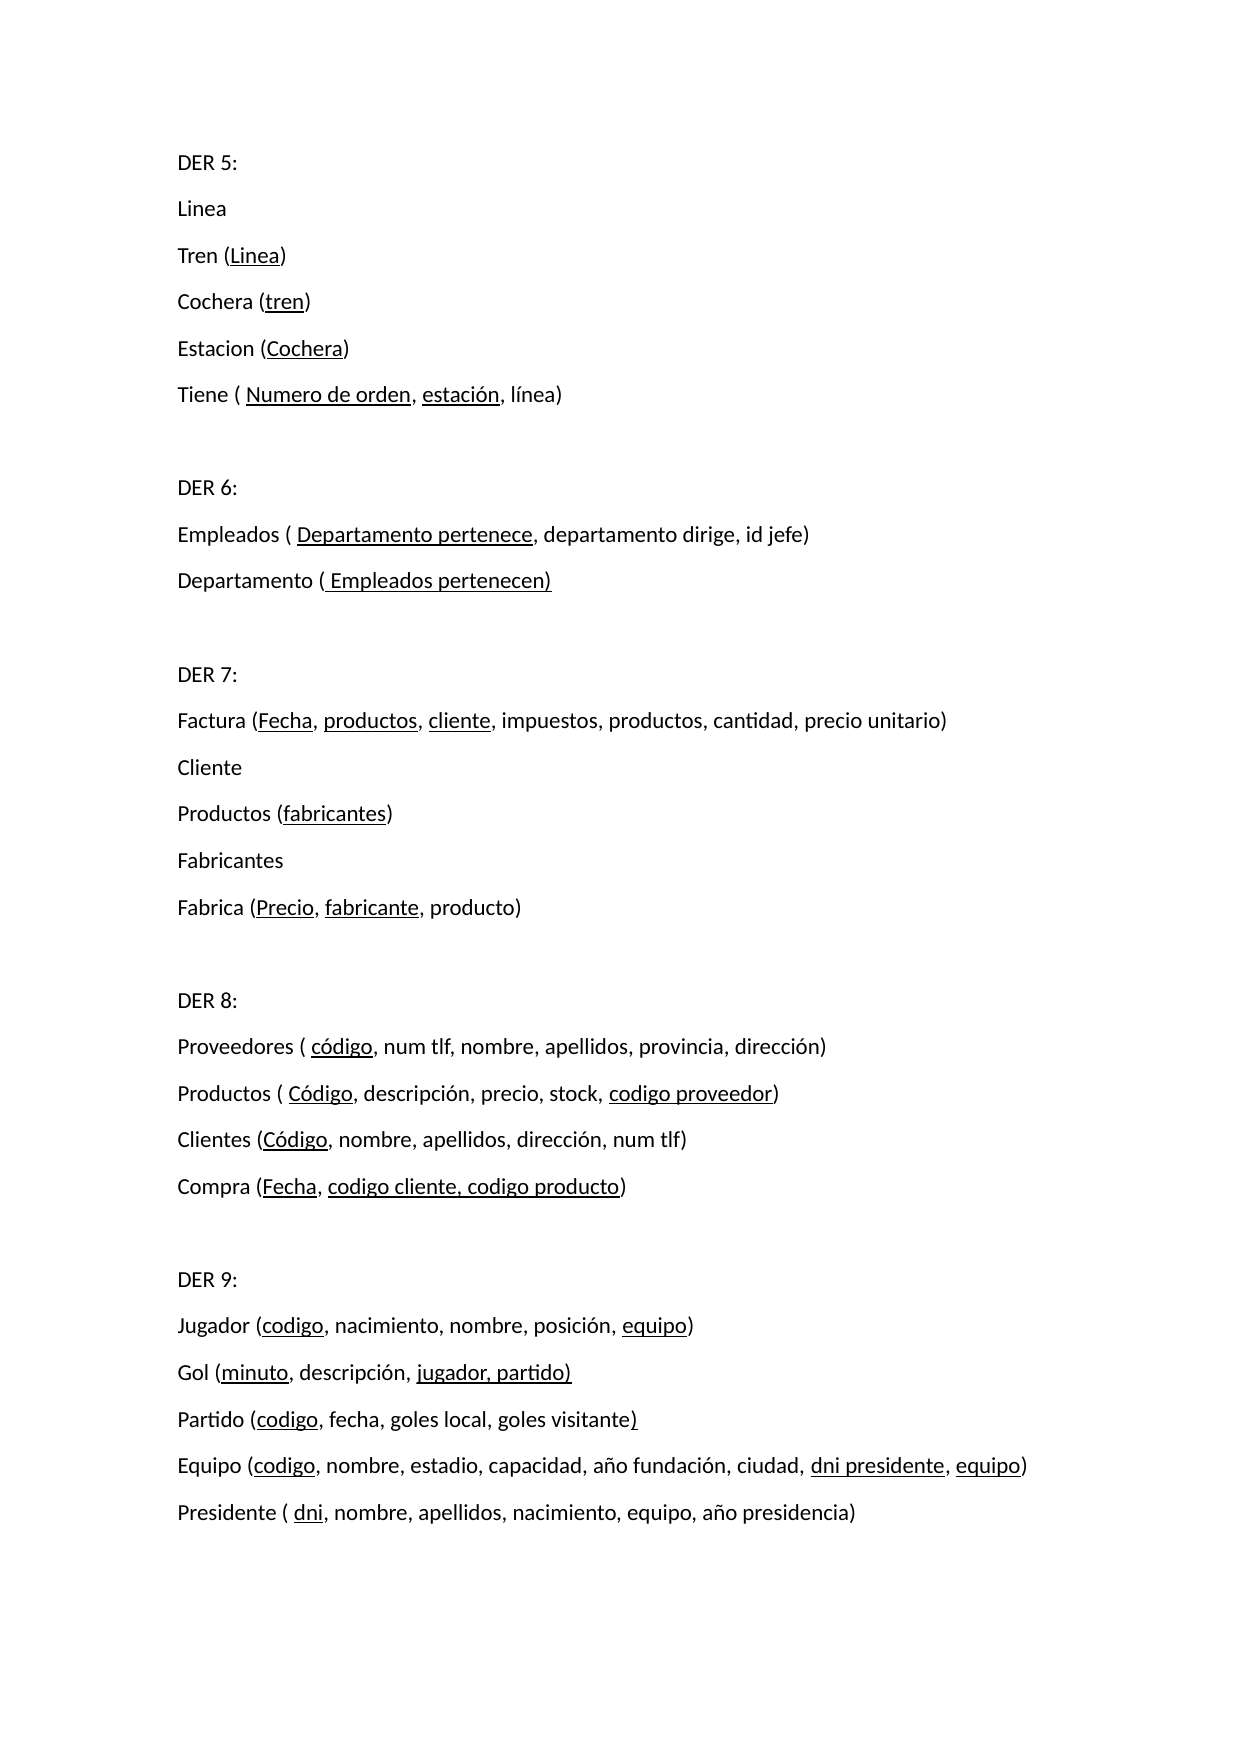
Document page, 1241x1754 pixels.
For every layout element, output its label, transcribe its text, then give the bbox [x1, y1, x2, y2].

text Productos (fabricantes) [177, 799, 1063, 827]
text DER 8: [177, 986, 1063, 1014]
text Jugador (codigo, nacimiento, nombre, posición, equipo) [177, 1312, 1063, 1340]
text Proveedores ( código, num tlf, nombre, apellidos, provincia, dirección) [177, 1032, 1063, 1060]
text DER 7: [177, 660, 1063, 688]
text Empleados ( Departamento pertenece, departamento dirige, id jefe) [177, 520, 1063, 548]
text Linea [177, 194, 1063, 222]
text Fabrica (Precio, fabricante, producto) [177, 893, 1063, 921]
text Cliente [177, 753, 1063, 781]
text Estacion (Cochera) [177, 334, 1063, 362]
text Tiene ( Numero de orden, estación, línea) [177, 380, 1063, 408]
text Cochera (tren) [177, 287, 1063, 315]
text Fabricantes [177, 846, 1063, 874]
text Productos ( Código, descripción, precio, stock, codigo proveedor) [177, 1079, 1063, 1107]
text Gol (minuto, descripción, jugador, partido) [177, 1358, 1063, 1386]
text Presidente ( dni, nombre, apellidos, nacimiento, equipo, año presidencia) [177, 1498, 1063, 1526]
text Departamento ( Empleados pertenecen) [177, 567, 1063, 595]
text Partido (codigo, fecha, goles local, goles visitante) [177, 1405, 1063, 1433]
text Equipo (codigo, nombre, estadio, capacidad, año fundación, ciudad, dni presidente, equipo) [177, 1451, 1063, 1479]
text Tren (Linea) [177, 241, 1063, 269]
text Compra (Fecha, codigo cliente, codigo producto) [177, 1172, 1063, 1200]
text DER 6: [177, 473, 1063, 502]
text DER 9: [177, 1265, 1063, 1293]
text Factura (Fecha, productos, cliente, impuestos, productos, cantidad, precio unitario) [177, 706, 1063, 734]
text Clientes (Código, nombre, apellidos, dirección, num tlf) [177, 1125, 1063, 1153]
text DER 5: [177, 148, 1063, 176]
